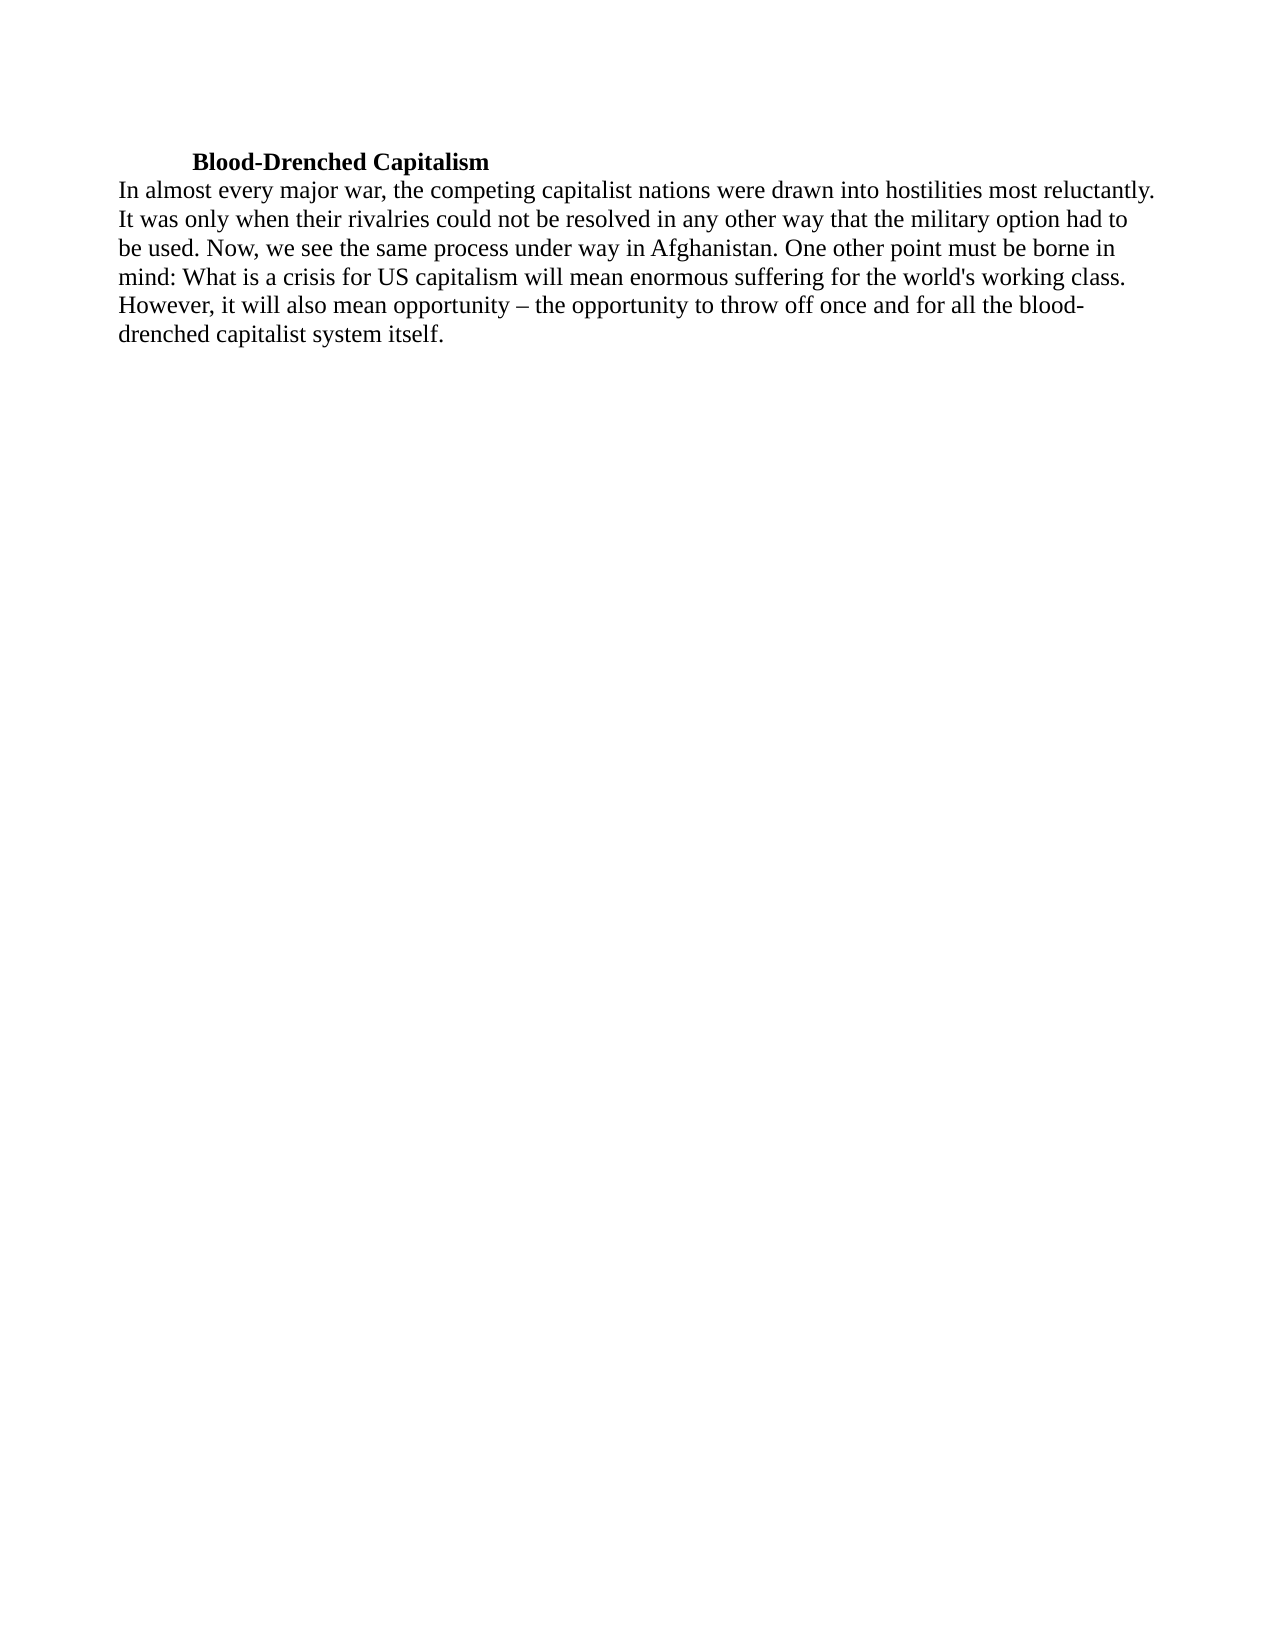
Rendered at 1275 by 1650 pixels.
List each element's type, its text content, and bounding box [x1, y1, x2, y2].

text Blood-Drenched Capitalism [118, 147, 1157, 176]
text In almost every major war, the competing capitalist nations were drawn into hostilities most reluctantly. It was only when their rivalries could not be resolved in any other way that the military option had to be used. Now, we see the same process under way in Afghanistan. One other point must be borne in mind: What is a crisis for US capitalism will mean enormous suffering for the world's working class. However, it will also mean opportunity – the opportunity to throw off once and for all the blood-drenched capitalist system itself. [118, 176, 1157, 348]
